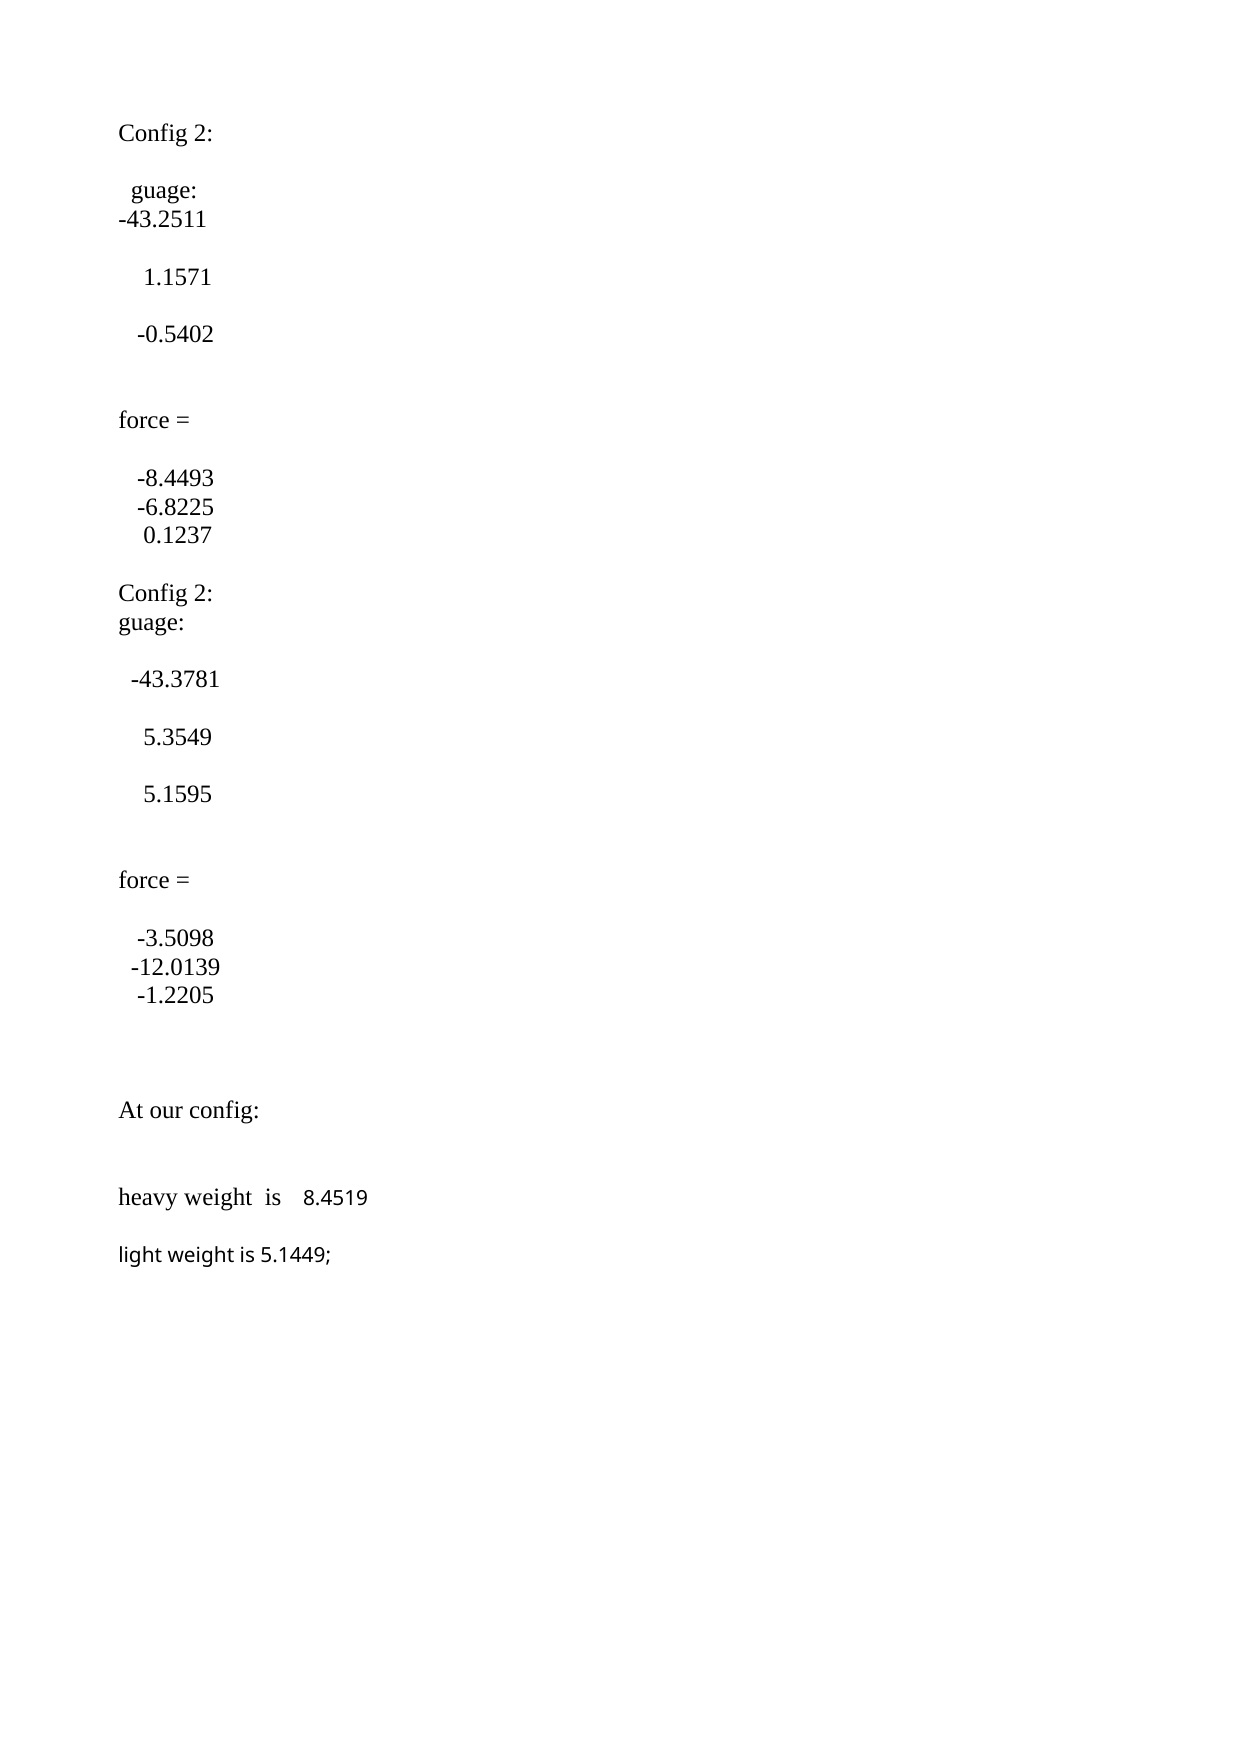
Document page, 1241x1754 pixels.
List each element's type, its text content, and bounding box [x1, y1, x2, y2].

text -43.3781 [118, 664, 1122, 693]
text light weight is 5.1449; [118, 1240, 1122, 1268]
text guage: [118, 607, 1122, 636]
text Config 2: [118, 118, 1122, 147]
text force = [118, 406, 1122, 434]
text -0.5402 [118, 319, 1122, 348]
text Config 2: [118, 578, 1122, 607]
text At our config: [118, 1096, 1122, 1124]
text -43.2511 [118, 204, 1122, 233]
text -3.5098 [118, 923, 1122, 952]
text -1.2205 [118, 981, 1122, 1009]
text -6.8225 [118, 492, 1122, 521]
text guage: [118, 176, 1122, 204]
text 1.1571 [118, 262, 1122, 291]
text 5.1595 [118, 779, 1122, 808]
text 0.1237 [118, 521, 1122, 549]
text -8.4493 [118, 463, 1122, 492]
text 5.3549 [118, 722, 1122, 751]
text -12.0139 [118, 952, 1122, 981]
text heavy weight is 8.4519 [118, 1182, 1122, 1211]
text force = [118, 866, 1122, 894]
